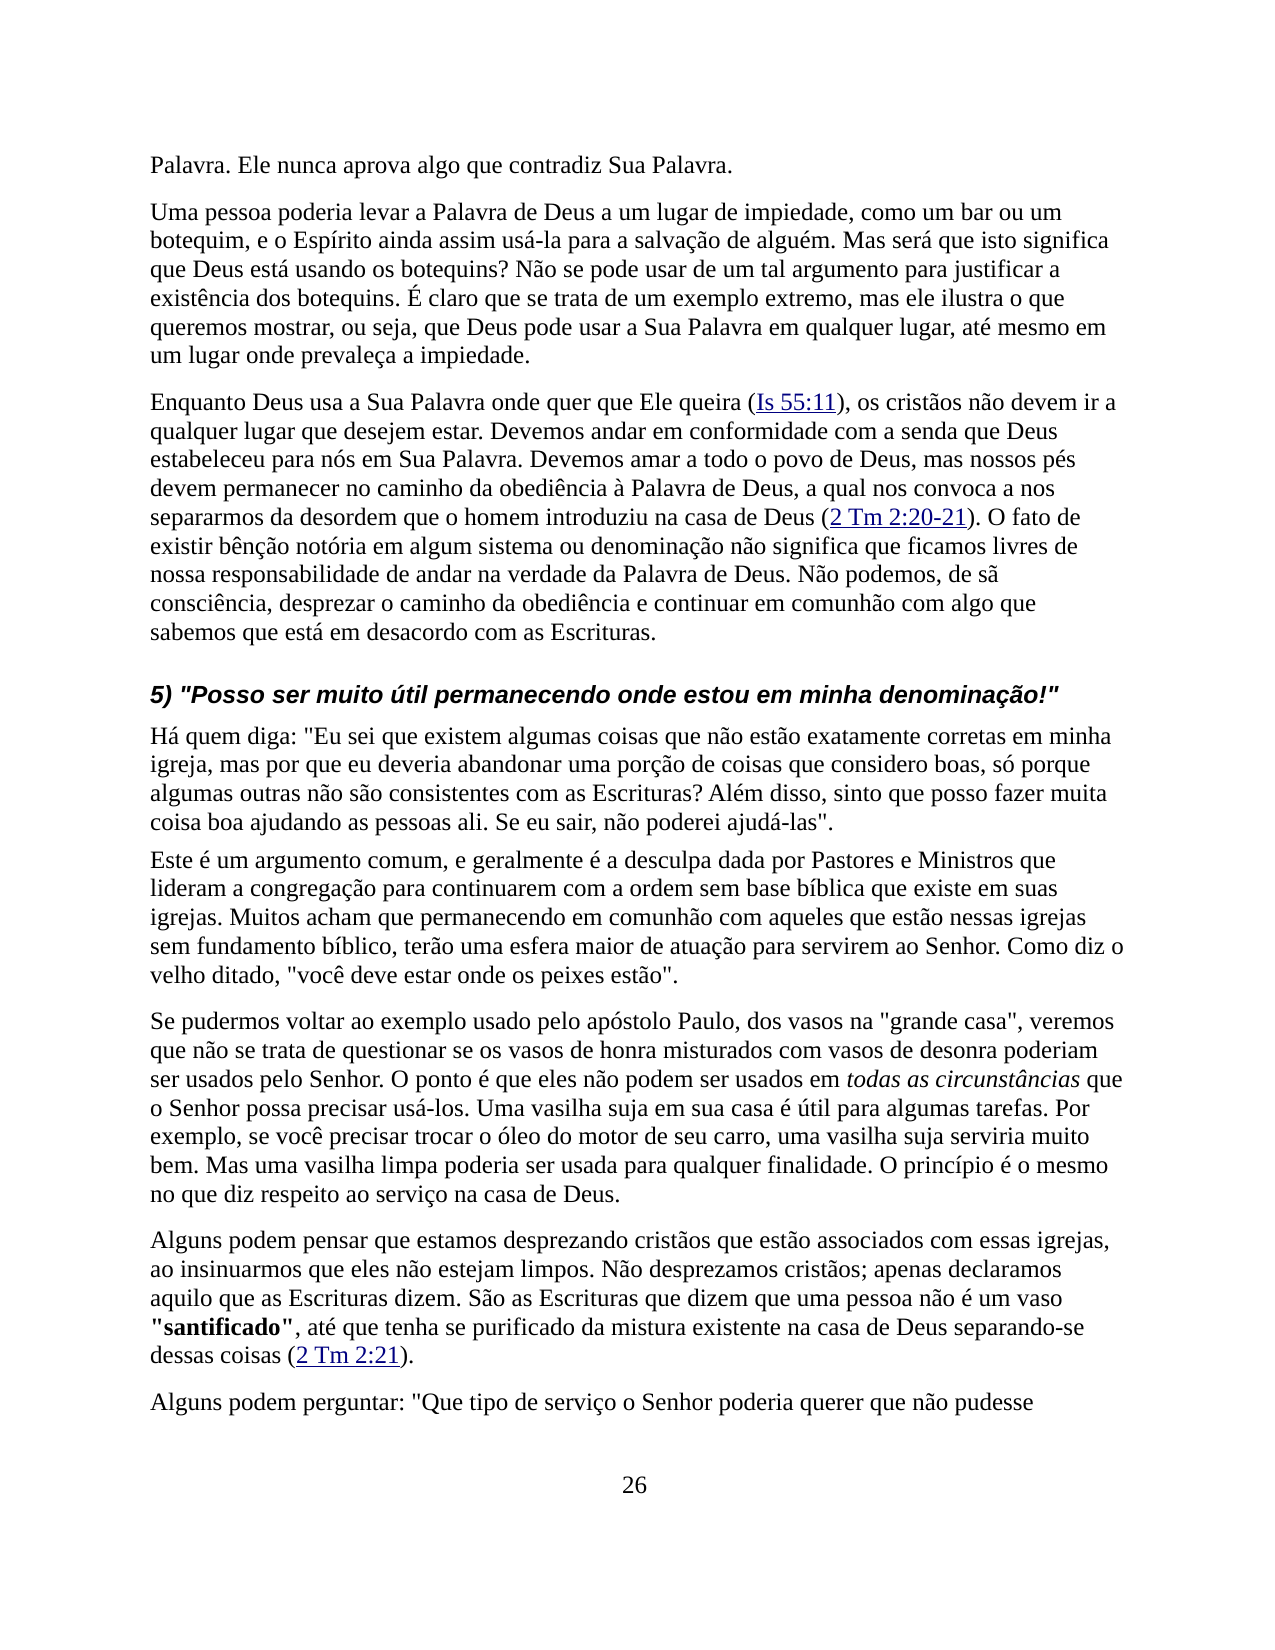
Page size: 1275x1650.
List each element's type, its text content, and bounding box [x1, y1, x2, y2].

text Alguns podem pensar que estamos desprezando cristãos que estão associados com essas igrejas, ao insinuarmos que eles não estejam limpos. Não desprezamos cristãos; apenas declaramos aquilo que as Escrituras dizem. São as Escrituras que dizem que uma pessoa não é um vaso "santificado", até que tenha se purificado da mistura existente na casa de Deus separando-se dessas coisas (2 Tm 2:21). [150, 1226, 1125, 1369]
text Há quem diga: "Eu sei que existem algumas coisas que não estão exatamente corretas em minha igreja, mas por que eu deveria abandonar uma porção de coisas que considero boas, só porque algumas outras não são consistentes com as Escrituras? Além disso, sinto que posso fazer muita coisa boa ajudando as pessoas ali. Se eu sair, não poderei ajudá-las". [150, 721, 1125, 836]
subtitle 5) "Posso ser muito útil permanecendo onde estou em minha denominação!" [150, 680, 1125, 708]
text Palavra. Ele nunca aprova algo que contradiz Sua Palavra. [150, 150, 1125, 179]
text Uma pessoa poderia levar a Palavra de Deus a um lugar de impiedade, como um bar ou um botequim, e o Espírito ainda assim usá-la para a salvação de alguém. Mas será que isto significa que Deus está usando os botequins? Não se pode usar de um tal argumento para justificar a existência dos botequins. É claro que se trata de um exemplo extremo, mas ele ilustra o que queremos mostrar, ou seja, que Deus pode usar a Sua Palavra em qualquer lugar, até mesmo em um lugar onde prevaleça a impiedade. [150, 197, 1125, 369]
text Alguns podem perguntar: "Que tipo de serviço o Senhor poderia querer que não pudesse [150, 1387, 1125, 1416]
text Enquanto Deus usa a Sua Palavra onde quer que Ele queira (Is 55:11), os cristãos não devem ir a qualquer lugar que desejem estar. Devemos andar em conformidade com a senda que Deus estabeleceu para nós em Sua Palavra. Devemos amar a todo o povo de Deus, mas nossos pés devem permanecer no caminho da obediência à Palavra de Deus, a qual nos convoca a nos separarmos da desordem que o homem introduziu na casa de Deus (2 Tm 2:20-21). O fato de existir bênção notória em algum sistema ou denominação não significa que ficamos livres de nossa responsabilidade de andar na verdade da Palavra de Deus. Não podemos, de sã consciência, desprezar o caminho da obediência e continuar em comunhão com algo que sabemos que está em desacordo com as Escrituras. [150, 387, 1125, 646]
text Este é um argumento comum, e geralmente é a desculpa dada por Pastores e Ministros que lideram a congregação para continuarem com a ordem sem base bíblica que existe em suas igrejas. Muitos acham que permanecendo em comunhão com aqueles que estão nessas igrejas sem fundamento bíblico, terão uma esfera maior de atuação para servirem ao Senhor. Como diz o velho ditado, "você deve estar onde os peixes estão". [150, 845, 1125, 988]
text Se pudermos voltar ao exemplo usado pelo apóstolo Paulo, dos vasos na "grande casa", veremos que não se trata de questionar se os vasos de honra misturados com vasos de desonra poderiam ser usados pelo Senhor. O ponto é que eles não podem ser usados em todas as circunstâncias que o Senhor possa precisar usá-los. Uma vasilha suja em sua casa é útil para algumas tarefas. Por exemplo, se você precisar trocar o óleo do motor de seu carro, uma vasilha suja serviria muito bem. Mas uma vasilha limpa poderia ser usada para qualquer finalidade. O princípio é o mesmo no que diz respeito ao serviço na casa de Deus. [150, 1006, 1125, 1208]
